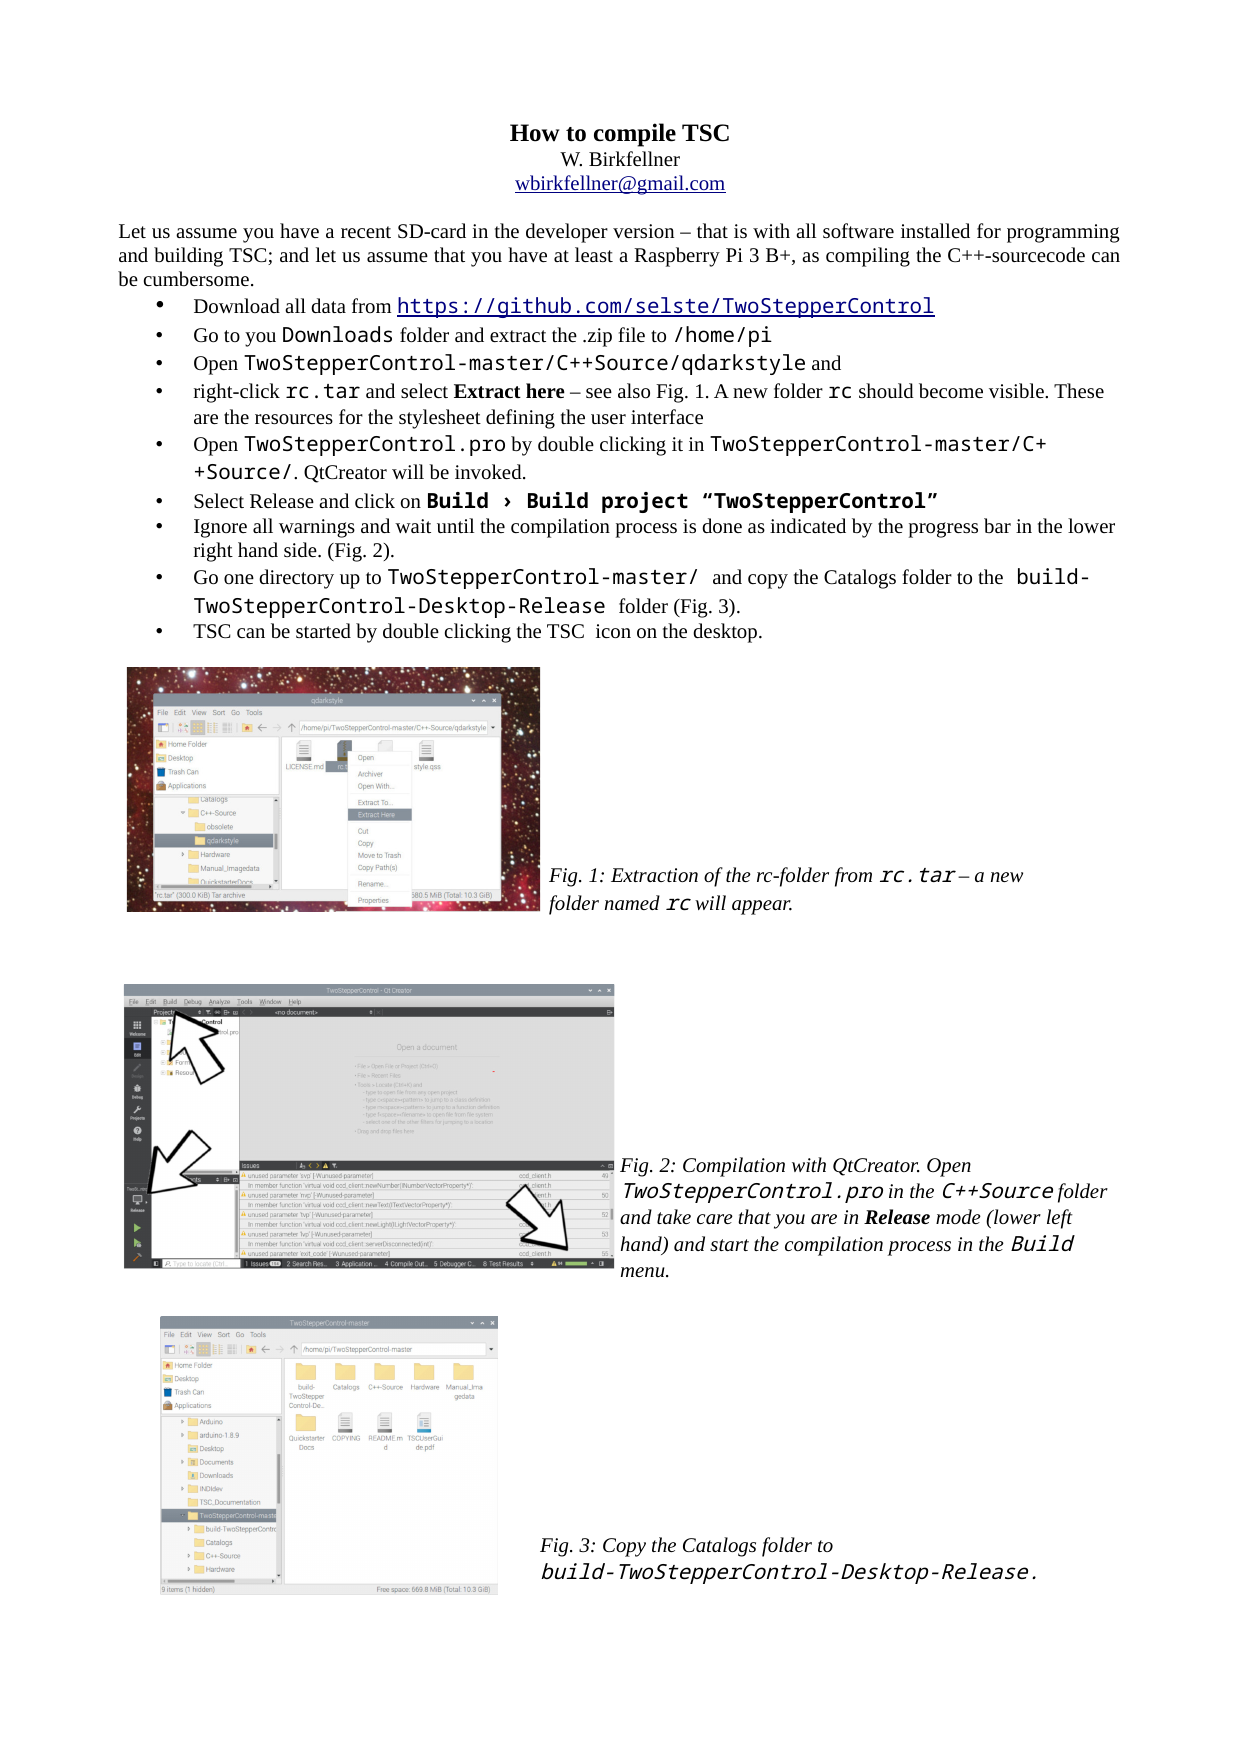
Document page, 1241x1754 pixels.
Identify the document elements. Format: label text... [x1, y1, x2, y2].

text Let us assume you have a recent SD-card in the developer version – that is with all software installed for programming and building TSC; and let us assume that you have at least a Raspberry Pi 3 B+, as compiling the C++-sourcecode can be cumbersome. [118, 219, 1122, 291]
list Download all data from https://github.com/selste/TwoStepperControl [156, 291, 1122, 320]
list TSC can be started by double clicking the TSC icon on the desktop. [156, 619, 1122, 643]
list Go one directory up to TwoStepperControl-master/ and copy the Catalogs folder to the build-TwoStepperControl-Desktop-Release folder (Fig. 3). [156, 562, 1122, 619]
table_header Fig. 1: Extraction of the rc-folder from rc.tar – a new folder named rc will appear. [549, 668, 1123, 936]
table_header Fig. 2: Compilation with QtCreator. Open TwoStepperControl.pro in the C++Source folder and take care that you are in Release mode (lower left hand) and start the compilation process in the Build menu. [620, 984, 1122, 1292]
picture [160, 1316, 498, 1595]
list Open TwoStepperControl.pro by double clicking it in TwoStepperControl-master/C++Source/. QtCreator will be invoked. [156, 429, 1122, 486]
text W. Birkfellner [118, 147, 1122, 171]
table_header [118, 668, 549, 936]
list Go to you Downloads folder and extract the .zip file to /home/pi [156, 320, 1122, 348]
table_header [118, 1316, 540, 1619]
text wbirkfellner@gmail.com [118, 171, 1122, 195]
table_header [118, 984, 620, 1292]
picture [126, 667, 541, 912]
picture [123, 984, 615, 1269]
list right-click rc.tar and select Extract here – see also Fig. 1. A new folder rc should become visible. These are the resources for the stylesheet defining the user interface [156, 377, 1122, 429]
table_header Fig. 3: Copy the Catalogs folder to build-TwoStepperControl-Desktop-Release. [540, 1316, 1123, 1619]
list Select Release and click on Build › Build project “TwoStepperControl” [156, 486, 1122, 514]
list Ignore all warnings and wait until the compilation process is done as indicated by the progress bar in the lower right hand side. (Fig. 2). [156, 514, 1122, 562]
text How to compile TSC [118, 118, 1122, 147]
list Open TwoStepperControl-master/C++Source/qdarkstyle and [156, 348, 1122, 377]
